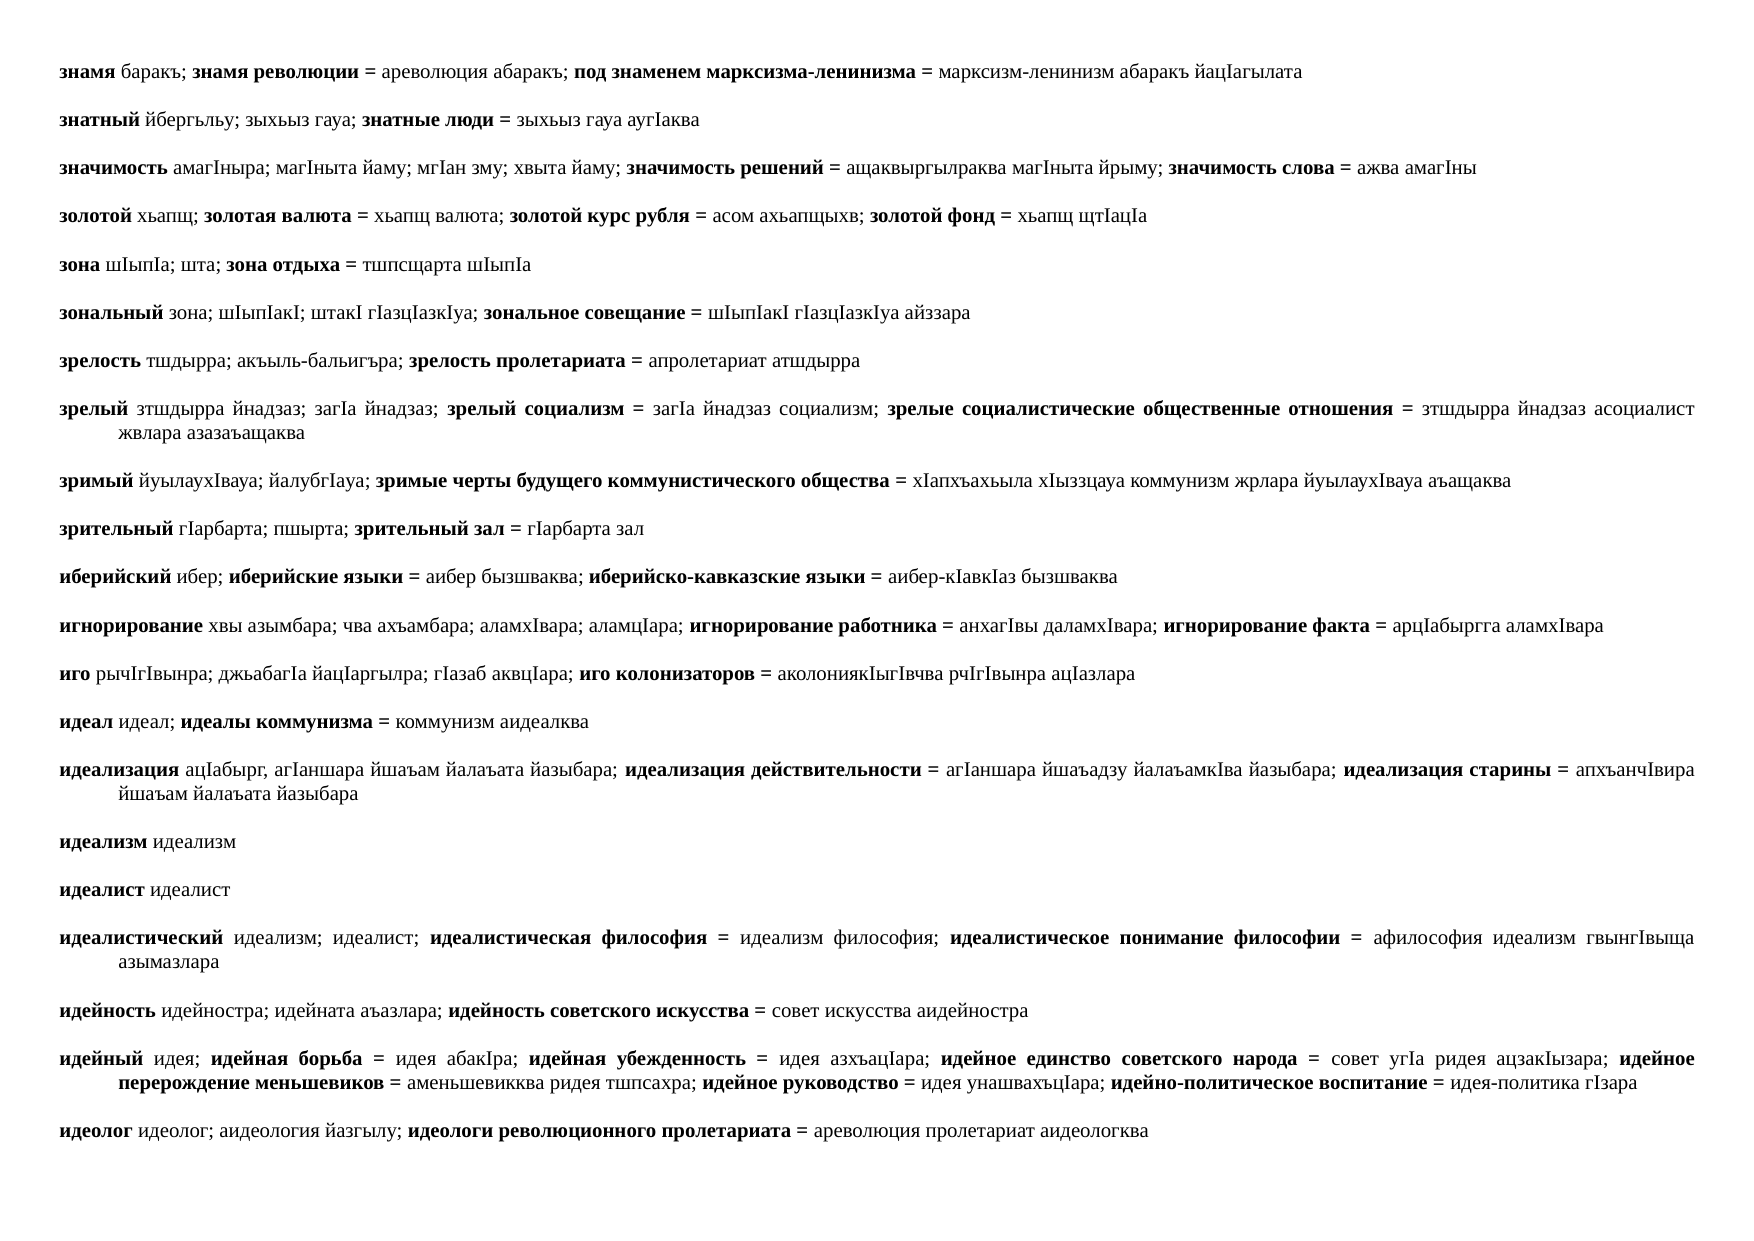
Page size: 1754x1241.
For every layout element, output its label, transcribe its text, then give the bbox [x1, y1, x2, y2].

text идеализм идеализм [59, 829, 1695, 853]
text зримый йуылаухIвауа; йалубгIауа; зримые черты будущего коммунистического общества = хIапхъахьыла хIыззцауа коммунизм жрлара йуылаухIвауа аъащаква [59, 468, 1695, 492]
text идеализация ацIабырг, агIаншара йшаъам йалаъата йазыбара; идеализация действительности = агIаншара йшаъадзу йалаъамкIва йазыбара; идеализация старины = апхъанчIвира йшаъам йалаъата йазыбара [59, 757, 1695, 805]
text золотой хьапщ; золотая валюта = хьапщ валюта; золотой курс рубля = асом ахьапщыхв; золотой фонд = хьапщ щтIацIа [59, 203, 1695, 227]
text идейность идейностра; идейната аъазлара; идейность советского искусства = совет искусства аидейностра [59, 997, 1695, 1022]
text идеал идеал; идеалы коммунизма = коммунизм аидеалква [59, 709, 1695, 733]
text игнорирование хвы азымбара; чва ахъамбара; аламхIвара; аламцIара; игнорирование работника = анхагIвы даламхIвара; игнорирование факта = арцIабыргга аламхIвара [59, 612, 1695, 637]
text зрелый зтшдырра йнадзаз; загIа йнадзаз; зрелый социализм = загIа йнадзаз социализм; зрелые социалистические общественные отношения = зтшдырра йнадзаз асоциалист жвлара азазаъащаква [59, 396, 1695, 444]
text знатный йбергьльу; зыхьыз гауа; знатные люди = зыхьыз гауа аугIаква [59, 107, 1695, 131]
text зона шIыпIа; шта; зона отдыха = тшпсщарта шIыпIа [59, 252, 1695, 276]
text идеалист идеалист [59, 877, 1695, 901]
text иго рычIгIвынра; джьабагIа йацIаргылра; гIазаб аквцIара; иго колонизаторов = аколониякIыгIвчва рчIгIвынра ацIазлара [59, 661, 1695, 685]
text идейный идея; идейная борьба = идея абакIра; идейная убежденность = идея азхъацIара; идейное единство советского народа = совет угIа ридея ацзакIызара; идейное перерождение меньшевиков = аменьшевикква ридея тшпсахра; идейное руководство = идея унашвахъцIара; идейно-политическое воспитание = идея-политика гIзара [59, 1046, 1695, 1094]
text идеолог идеолог; аидеология йазгылу; идеологи революционного пролетариата = ареволюция пролетариат аидеологква [59, 1118, 1695, 1142]
text идеалистический идеализм; идеалист; идеалистическая философия = идеализм философия; идеалистическое понимание философии = афилософия идеализм гвынгIвыща азымазлара [59, 925, 1695, 973]
text иберийский ибер; иберийские языки = аибер бызшваква; иберийско-кавказские языки = аибер-кIавкIаз бызшваква [59, 564, 1695, 588]
text зрительный гIарбарта; пшырта; зрительный зал = гIарбарта зал [59, 516, 1695, 540]
text значимость амагIныра; магIныта йаму; мгIан зму; хвыта йаму; значимость решений = ащаквыргылраква магIныта йрыму; значимость слова = ажва амагIны [59, 155, 1695, 179]
text знамя баракъ; знамя революции = ареволюция абаракъ; под знаменем марксизма-ленинизма = марксизм-ленинизм абаракъ йацIагылата [59, 59, 1695, 83]
text зрелость тшдырра; акъыль-бальигъра; зрелость пролетариата = апролетариат атшдырра [59, 348, 1695, 372]
text зональный зона; шIыпIакI; штакI гIазцIазкIуа; зональное совещание = шIыпIакI гIазцIазкIуа айззара [59, 300, 1695, 324]
